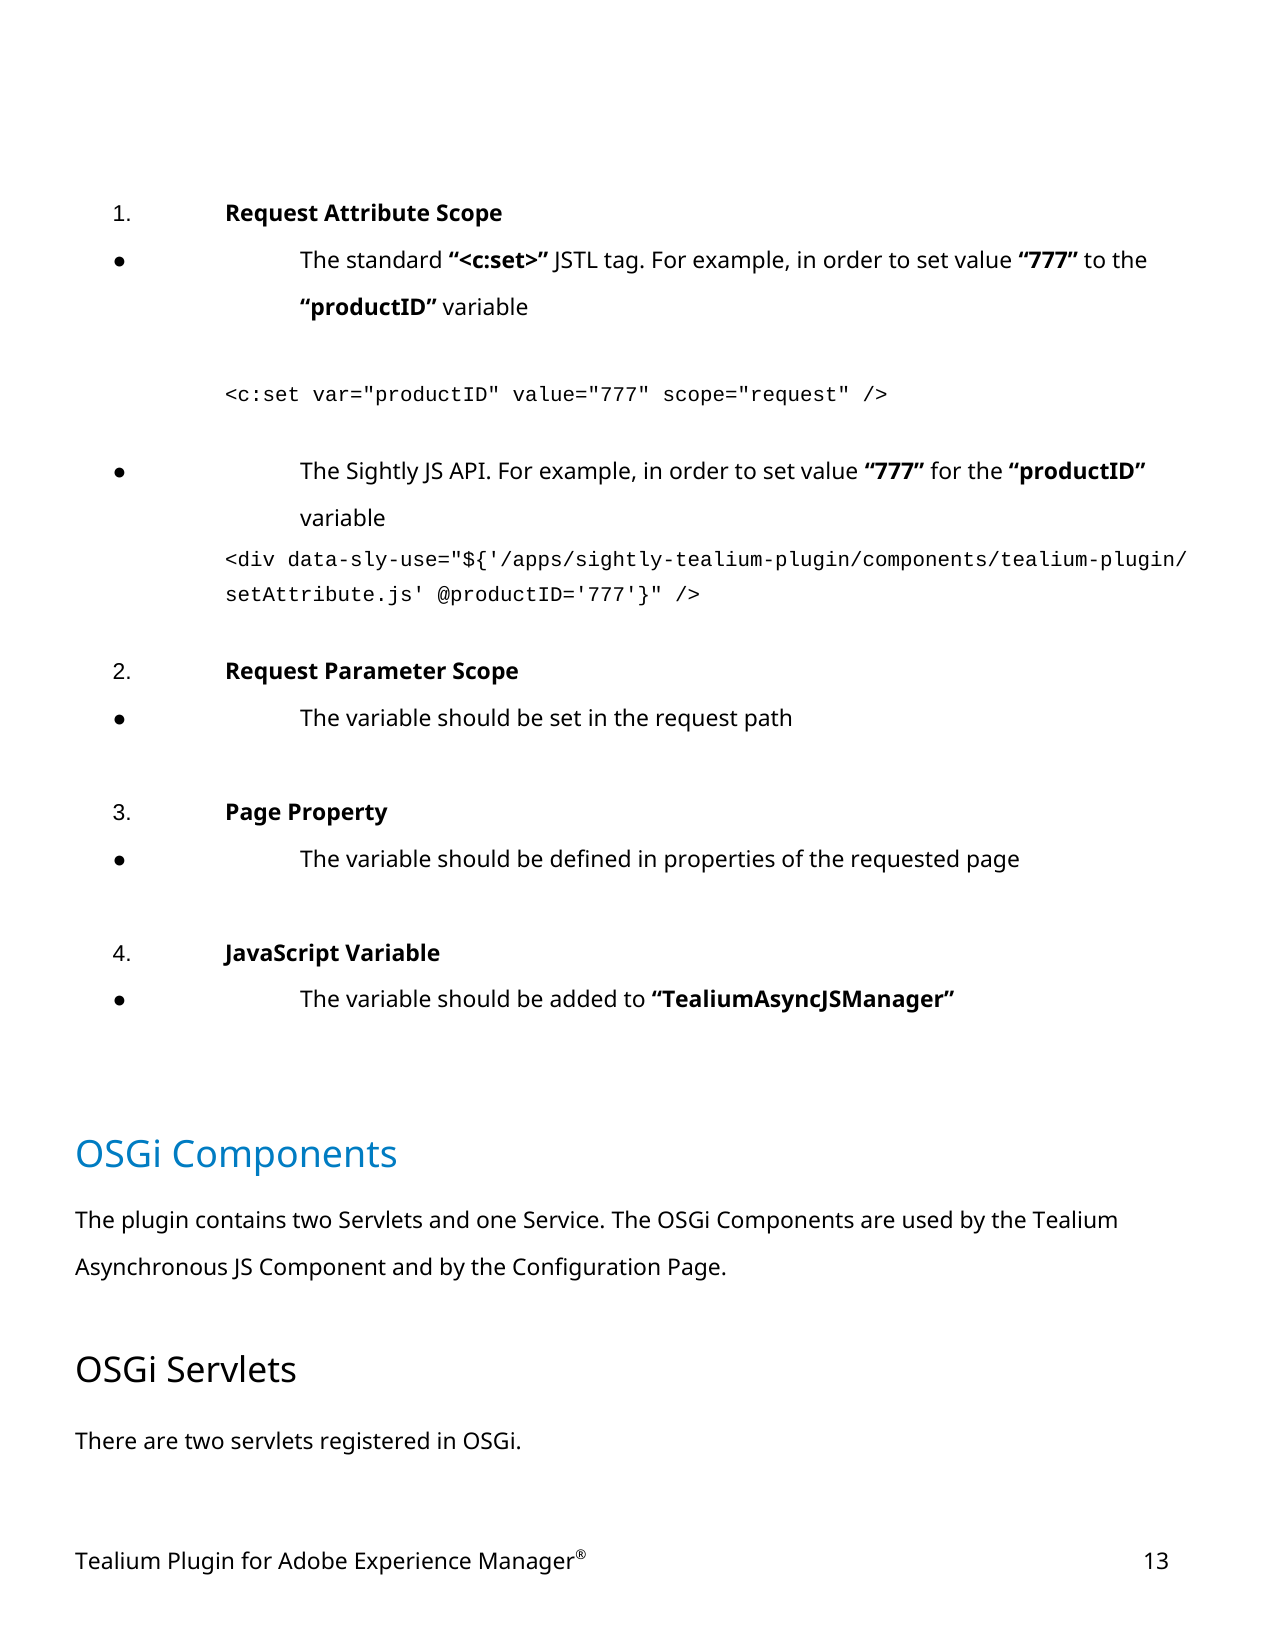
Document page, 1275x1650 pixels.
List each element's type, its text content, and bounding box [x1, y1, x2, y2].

text <c:set var="productID" value="777" scope="request" /> [150, 384, 1200, 408]
list Request Parameter Scope [112, 655, 1200, 686]
list Request Attribute Scope [112, 197, 1200, 228]
list The Sightly JS API. For example, in order to set value “777” for the “productID” variable [112, 455, 1200, 533]
list JavaScript Variable [112, 936, 1200, 968]
list Page Property [112, 796, 1200, 827]
list The variable should be defined in properties of the requested page [112, 843, 1200, 874]
text The plugin contains two Servlets and one Service. The OSGi Components are used by the Tealium Asynchronous JS Component and by the Configuration Page. [75, 1204, 1200, 1282]
text <div data-sly-use="${'/apps/sightly-tealium-plugin/components/tealium-plugin/setAttribute.js' @productID='777'}" /> [225, 549, 1200, 608]
text There are two servlets registered in OSGi. [75, 1425, 1200, 1456]
list The variable should be set in the request path [112, 702, 1200, 733]
list The standard “<c:set>” JSTL tag. For example, in order to set value “777” to the “productID” variable [112, 244, 1200, 322]
list The variable should be added to “TealiumAsyncJSManager” [112, 983, 1200, 1014]
subtitle OSGi Components [75, 1127, 1200, 1178]
subtitle OSGi Servlets [75, 1344, 1200, 1392]
